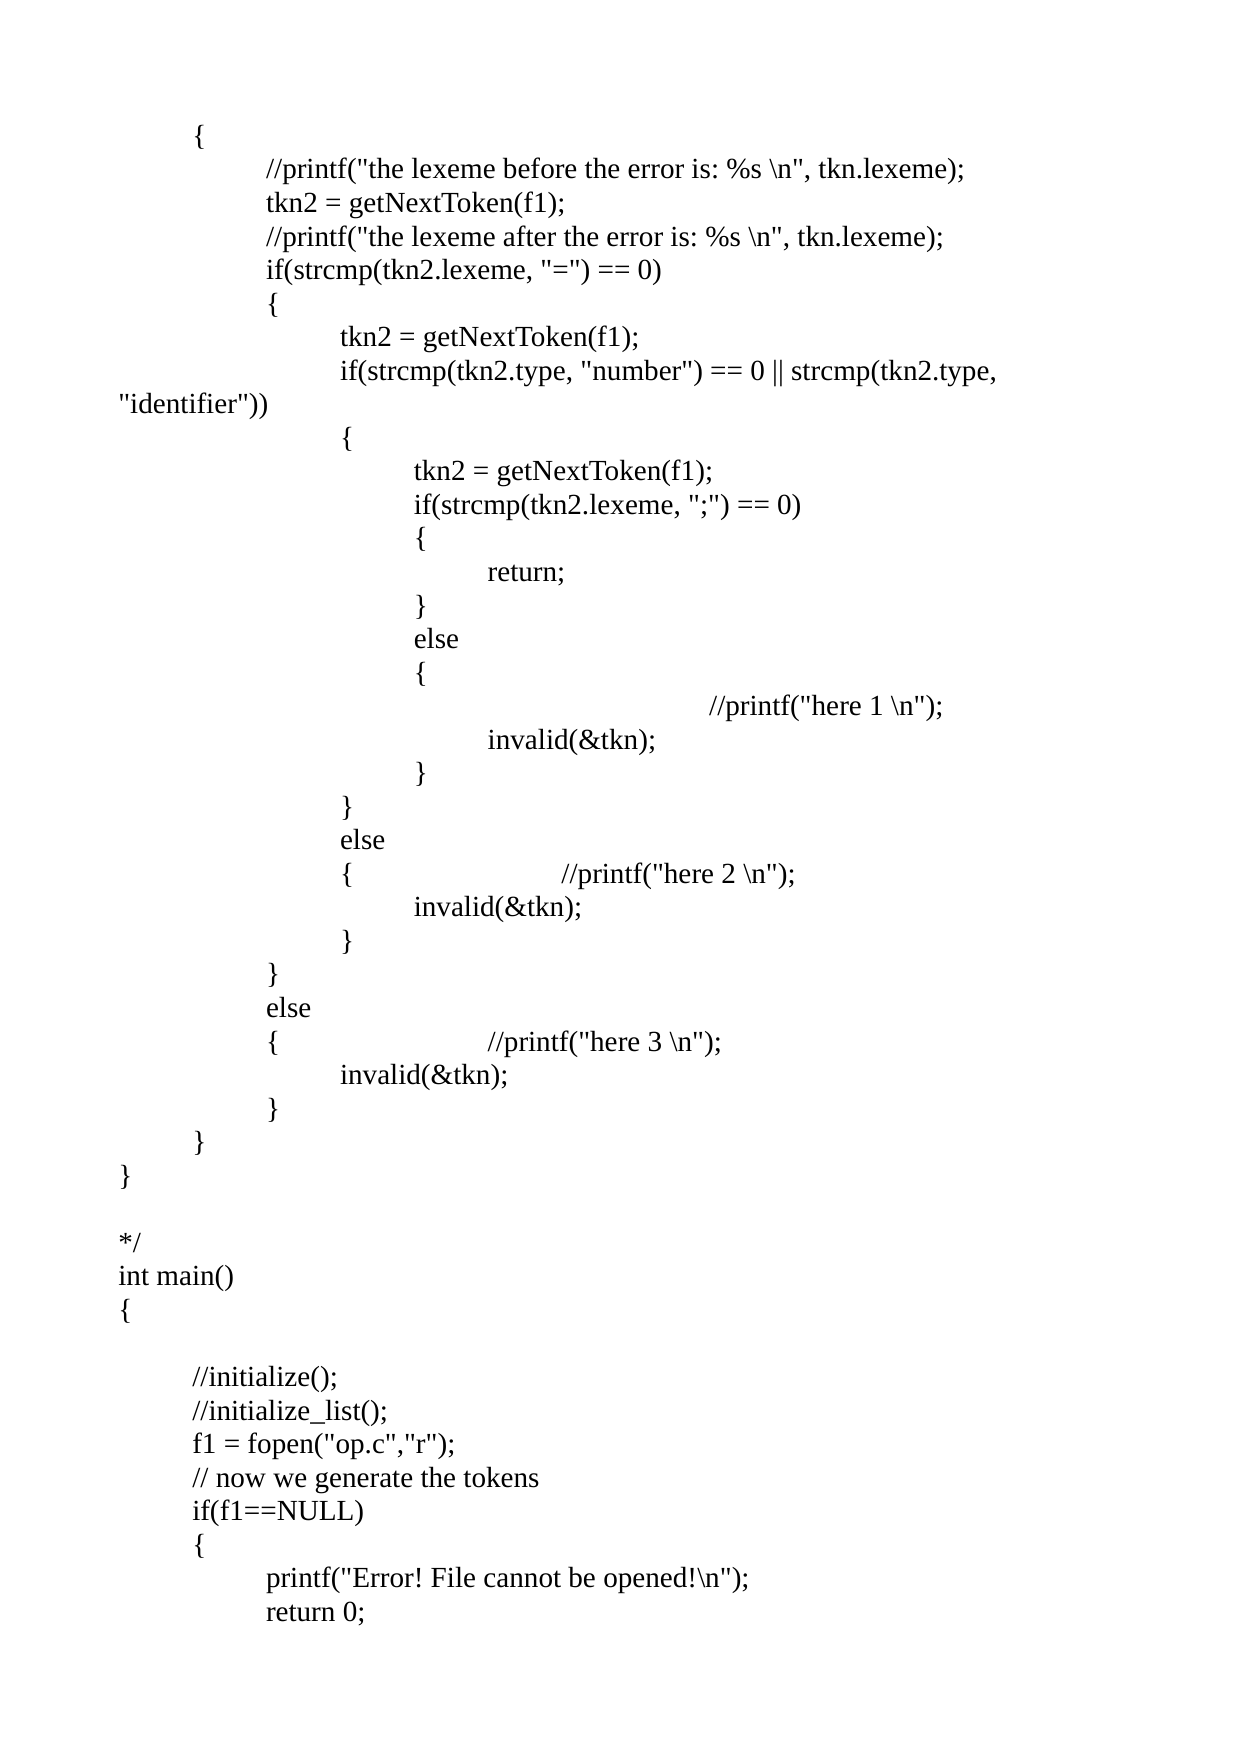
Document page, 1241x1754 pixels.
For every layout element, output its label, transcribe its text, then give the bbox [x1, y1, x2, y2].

text } [118, 588, 1122, 621]
text } [118, 1091, 1122, 1124]
text tkn2 = getNextToken(f1); [118, 185, 1122, 219]
text if(f1==NULL) [118, 1493, 1122, 1527]
text else [118, 822, 1122, 856]
text //initialize(); [118, 1359, 1122, 1393]
text return 0; [118, 1594, 1122, 1627]
text invalid(&tkn); [118, 1057, 1122, 1091]
text if(strcmp(tkn2.lexeme, "=") == 0) [118, 252, 1122, 286]
text { [118, 420, 1122, 453]
text invalid(&tkn); [118, 889, 1122, 923]
text { [118, 118, 1122, 152]
text //printf("here 1 \n"); [118, 688, 1122, 722]
text return; [118, 554, 1122, 588]
text else [118, 621, 1122, 655]
text { [118, 655, 1122, 688]
text int main() [118, 1258, 1122, 1292]
text { [118, 1527, 1122, 1560]
text printf("Error! File cannot be opened!\n"); [118, 1560, 1122, 1594]
text if(strcmp(tkn2.lexeme, ";") == 0) [118, 487, 1122, 521]
text else [118, 990, 1122, 1024]
text invalid(&tkn); [118, 722, 1122, 755]
text //printf("the lexeme after the error is: %s \n", tkn.lexeme); [118, 219, 1122, 252]
text { //printf("here 2 \n"); [118, 856, 1122, 889]
text // now we generate the tokens [118, 1460, 1122, 1493]
text */ [118, 1225, 1122, 1258]
text { [118, 521, 1122, 554]
text { //printf("here 3 \n"); [118, 1024, 1122, 1057]
text } [118, 789, 1122, 822]
text f1 = fopen("op.c","r"); [118, 1426, 1122, 1460]
text { [118, 286, 1122, 319]
text if(strcmp(tkn2.type, "number") == 0 || strcmp(tkn2.type, "identifier")) [118, 353, 1122, 420]
text } [118, 957, 1122, 990]
text } [118, 1124, 1122, 1158]
text { [118, 1292, 1122, 1326]
text } [118, 923, 1122, 957]
text //printf("the lexeme before the error is: %s \n", tkn.lexeme); [118, 152, 1122, 185]
text } [118, 755, 1122, 789]
text } [118, 1158, 1122, 1191]
text tkn2 = getNextToken(f1); [118, 453, 1122, 487]
text //initialize_list(); [118, 1393, 1122, 1426]
text tkn2 = getNextToken(f1); [118, 319, 1122, 353]
